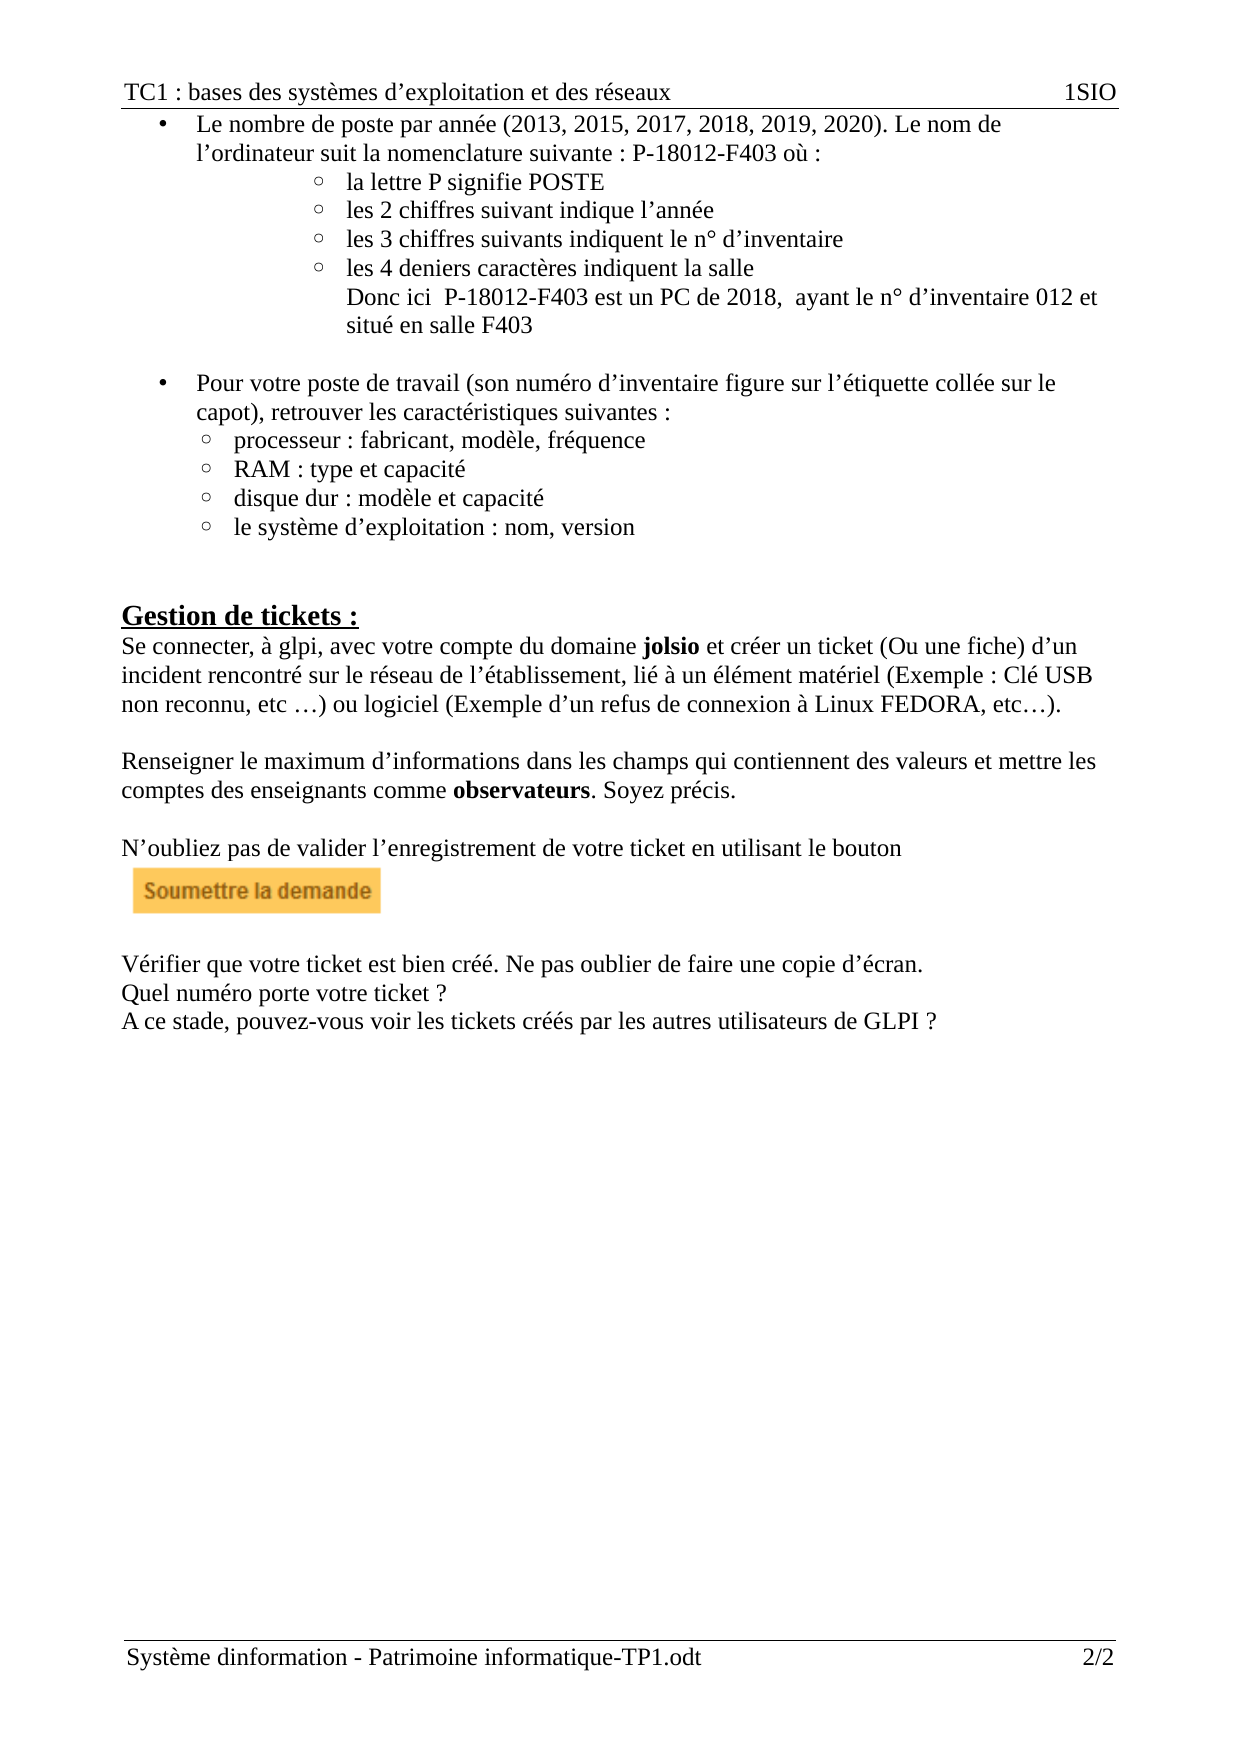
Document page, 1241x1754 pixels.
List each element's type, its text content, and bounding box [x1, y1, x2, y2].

list processeur : fabricant, modèle, fréquence [196, 425, 1119, 454]
list Pour votre poste de travail (son numéro d’inventaire figure sur l’étiquette collée sur le capot), retrouver les caractéristiques suivantes : [158, 368, 1119, 425]
text Quel numéro porte votre ticket ? [121, 978, 1119, 1006]
text N’oubliez pas de valider l’enregistrement de votre ticket en utilisant le bouton [121, 833, 1119, 920]
text Se connecter, à glpi, avec votre compte du domaine jolsio et créer un ticket (Ou une fiche) d’un incident rencontré sur le réseau de l’établissement, lié à un élément matériel (Exemple : Clé USB non reconnu, etc …) ou logiciel (Exemple d’un refus de connexion à Linux FEDORA, etc…). [121, 631, 1119, 718]
list les 2 chiffres suivant indique l’année [308, 195, 1119, 224]
list les 4 deniers caractères indiquent la salle [308, 253, 1119, 282]
list RAM : type et capacité [196, 454, 1119, 483]
text A ce stade, pouvez-vous voir les tickets créés par les autres utilisateurs de GLPI ? [121, 1006, 1119, 1035]
list Le nombre de poste par année (2013, 2015, 2017, 2018, 2019, 2020). Le nom de l’ordinateur suit la nomenclature suivante : P-18012-F403 où : [158, 109, 1119, 167]
list la lettre P signifie POSTE [308, 167, 1119, 195]
list Donc ici P-18012-F403 est un PC de 2018, ayant le n° d’inventaire 012 et situé en salle F403 [308, 282, 1119, 339]
text Vérifier que votre ticket est bien créé. Ne pas oublier de faire une copie d’écran. [121, 949, 1119, 978]
picture [121, 861, 390, 921]
list les 3 chiffres suivants indiquent le n° d’inventaire [308, 224, 1119, 253]
list le système d’exploitation : nom, version [196, 512, 1119, 540]
text Gestion de tickets : [121, 598, 1119, 631]
list disque dur : modèle et capacité [196, 483, 1119, 512]
text Renseigner le maximum d’informations dans les champs qui contiennent des valeurs et mettre les comptes des enseignants comme observateurs. Soyez précis. [121, 746, 1119, 804]
